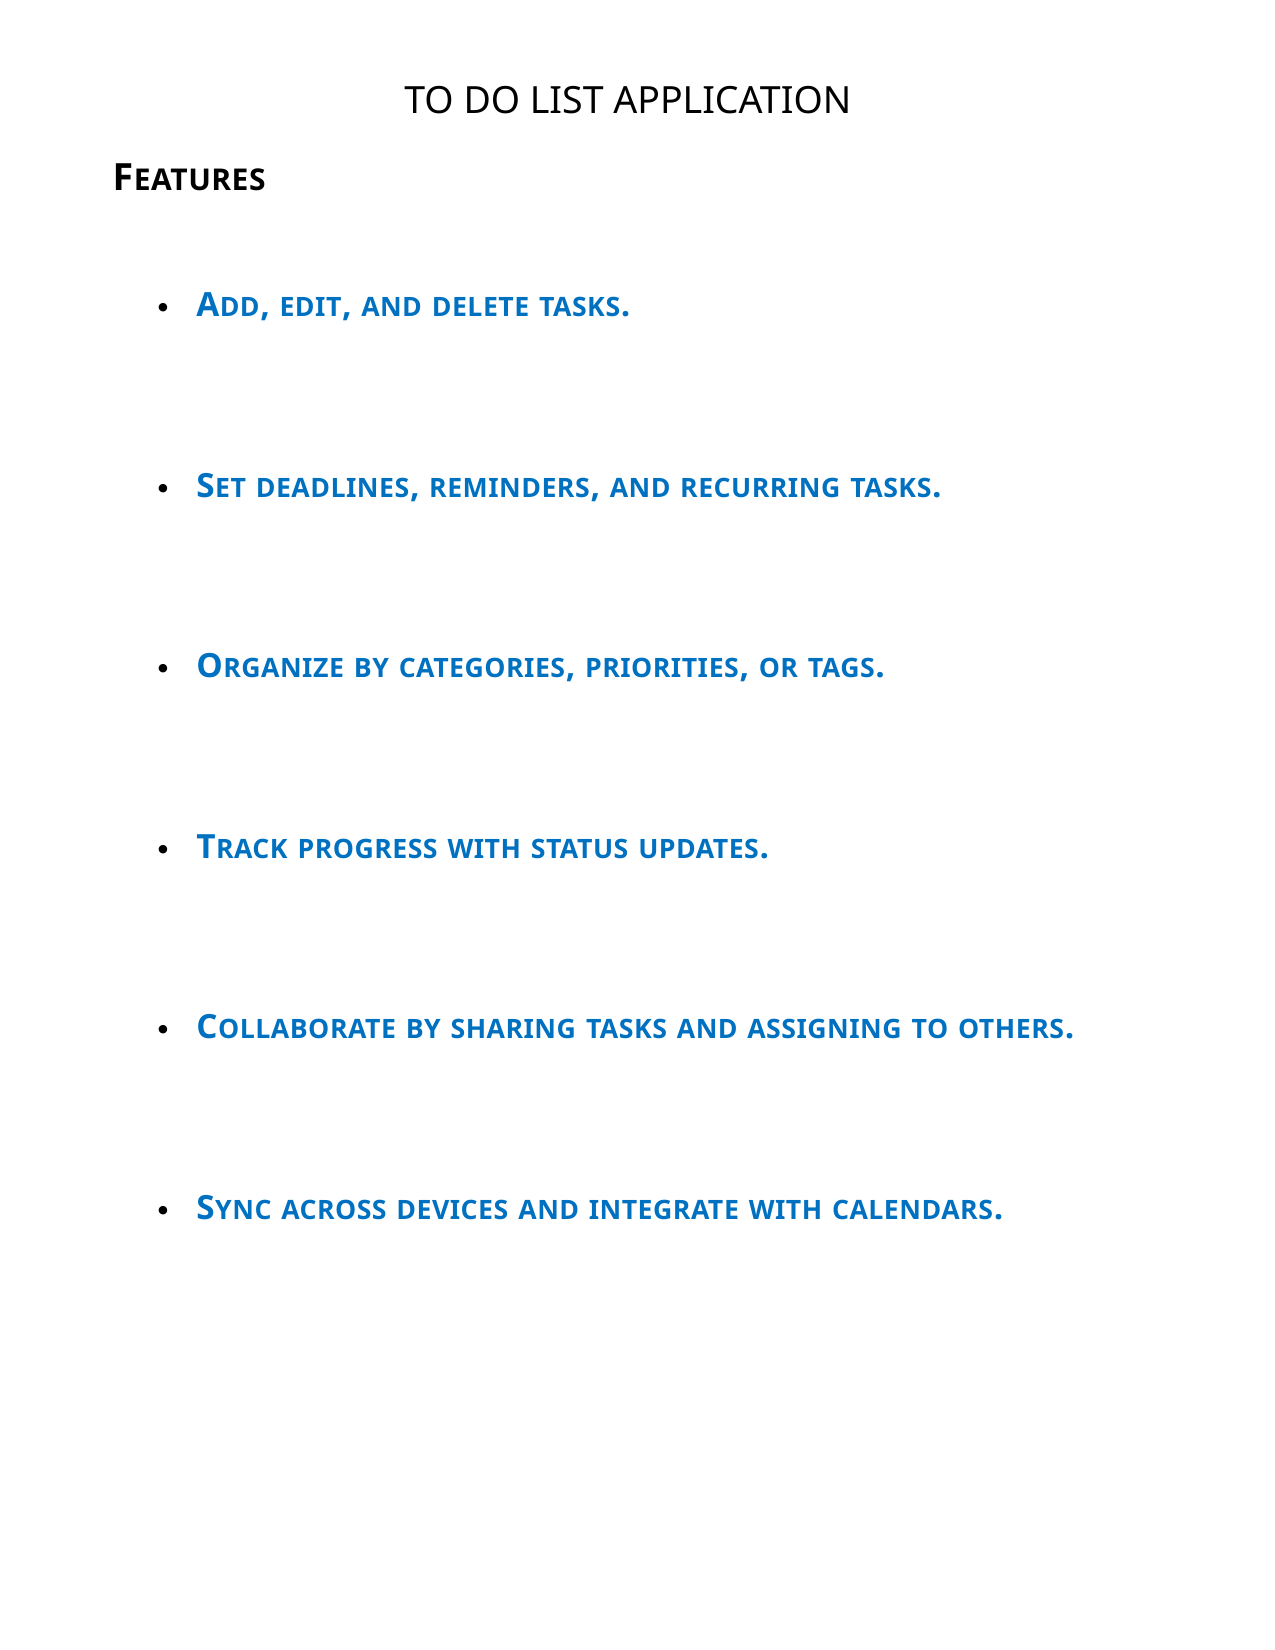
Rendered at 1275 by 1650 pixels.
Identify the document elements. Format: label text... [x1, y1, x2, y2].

list Track progress with status updates. [158, 823, 1162, 868]
list Set deadlines, reminders, and recurring tasks. [158, 462, 1162, 507]
list Collaborate by sharing tasks and assigning to others. [158, 1003, 1162, 1049]
list Add, edit, and delete tasks. [158, 281, 1162, 327]
text Features [112, 150, 1162, 201]
list Organize by categories, priorities, or tags. [158, 642, 1162, 688]
list Sync across devices and integrate with calendars. [158, 1184, 1162, 1229]
